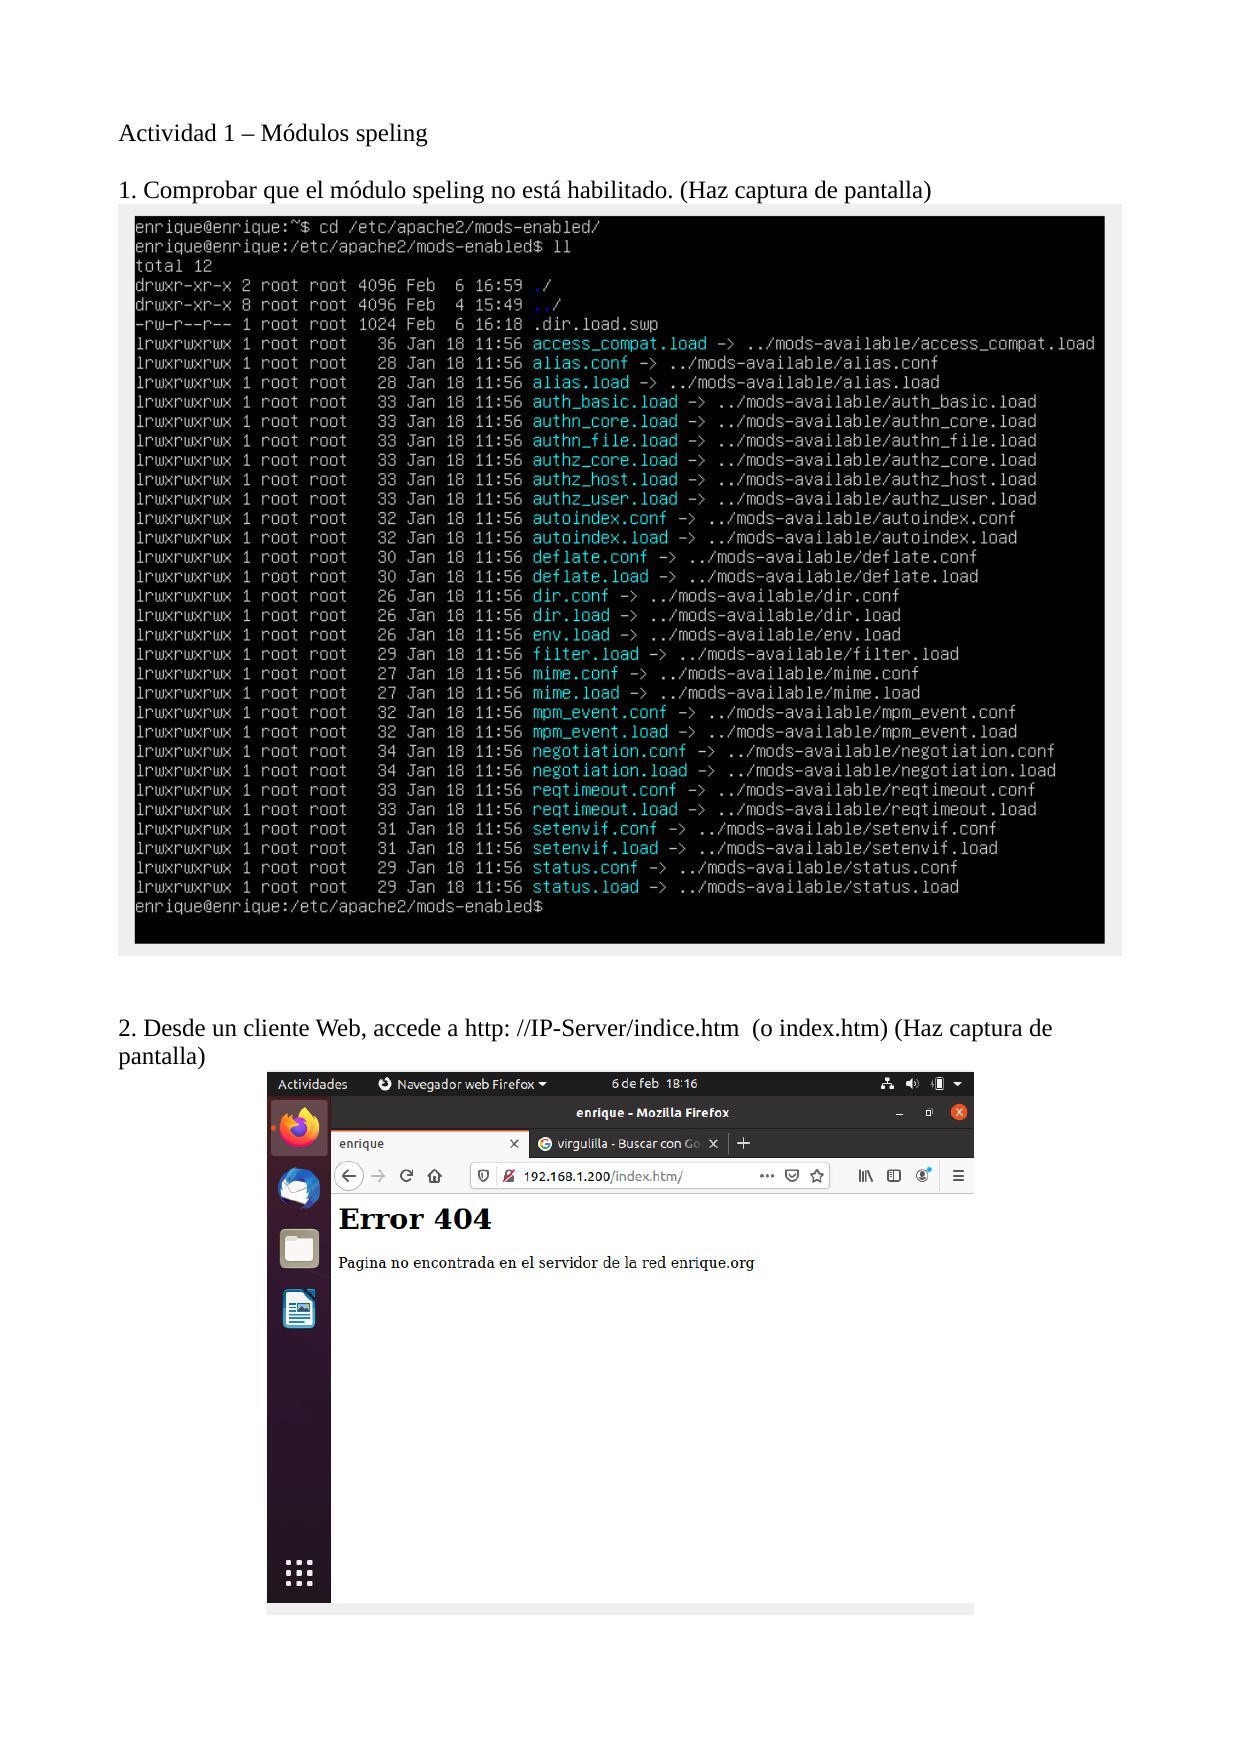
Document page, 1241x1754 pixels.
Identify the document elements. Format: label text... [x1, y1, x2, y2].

picture [266, 1070, 974, 1615]
picture [118, 204, 1123, 956]
text 2. Desde un cliente Web, accede a http: //IP-Server/indice.htm (o index.htm) (Haz captura de pantalla) [118, 1013, 1122, 1070]
text Actividad 1 – Módulos speling [118, 118, 1122, 147]
text 1. Comprobar que el módulo speling no está habilitado. (Haz captura de pantalla) [118, 176, 1122, 204]
